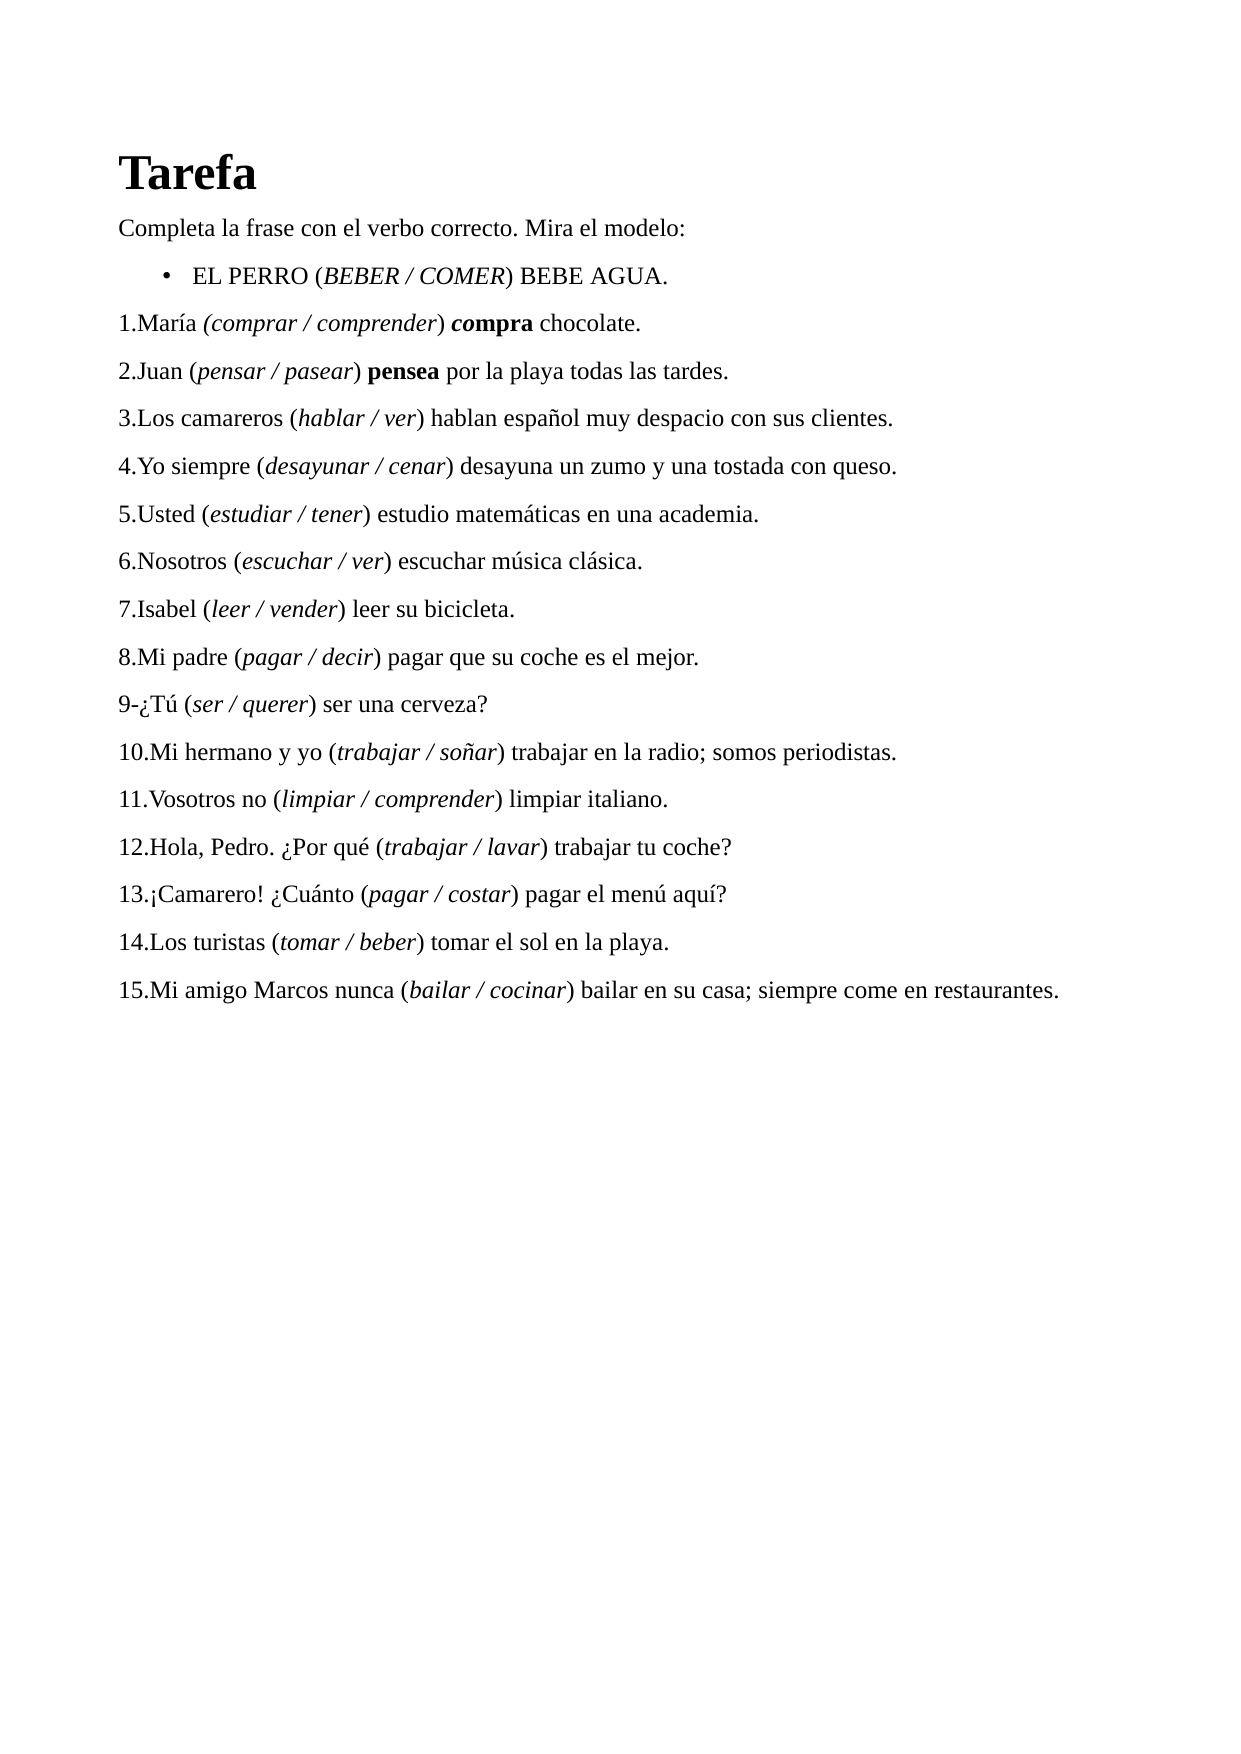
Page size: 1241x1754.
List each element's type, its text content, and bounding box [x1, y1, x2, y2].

text 12.Hola, Pedro. ¿Por qué (trabajar / lavar) trabajar tu coche? [118, 832, 1122, 861]
text 13.¡Camarero! ¿Cuánto (pagar / costar) pagar el menú aquí? [118, 879, 1122, 908]
subtitle Tarefa [118, 143, 1122, 201]
text 5.Usted (estudiar / tener) estudio matemáticas en una academia. [118, 499, 1122, 527]
list EL PERRO (BEBER / COMER) BEBE AGUA. [162, 261, 1122, 289]
text 11.Vosotros no (limpiar / comprender) limpiar italiano. [118, 784, 1122, 813]
text 1.María (comprar / comprender) compra chocolate. [118, 308, 1122, 337]
text 3.Los camareros (hablar / ver) hablan español muy despacio con sus clientes. [118, 403, 1122, 432]
text 10.Mi hermano y yo (trabajar / soñar) trabajar en la radio; somos periodistas. [118, 737, 1122, 766]
text 15.Mi amigo Marcos nunca (bailar / cocinar) bailar en su casa; siempre come en restaurantes. [118, 975, 1122, 1003]
text 6.Nosotros (escuchar / ver) escuchar música clásica. [118, 546, 1122, 575]
text 4.Yo siempre (desayunar / cenar) desayuna un zumo y una tostada con queso. [118, 451, 1122, 480]
text 8.Mi padre (pagar / decir) pagar que su coche es el mejor. [118, 642, 1122, 670]
text 14.Los turistas (tomar / beber) tomar el sol en la playa. [118, 927, 1122, 956]
text 2.Juan (pensar / pasear) pensea por la playa todas las tardes. [118, 356, 1122, 385]
text Completa la frase con el verbo correcto. Mira el modelo: [118, 213, 1122, 242]
text 7.Isabel (leer / vender) leer su bicicleta. [118, 594, 1122, 623]
text 9-¿Tú (ser / querer) ser una cerveza? [118, 689, 1122, 718]
